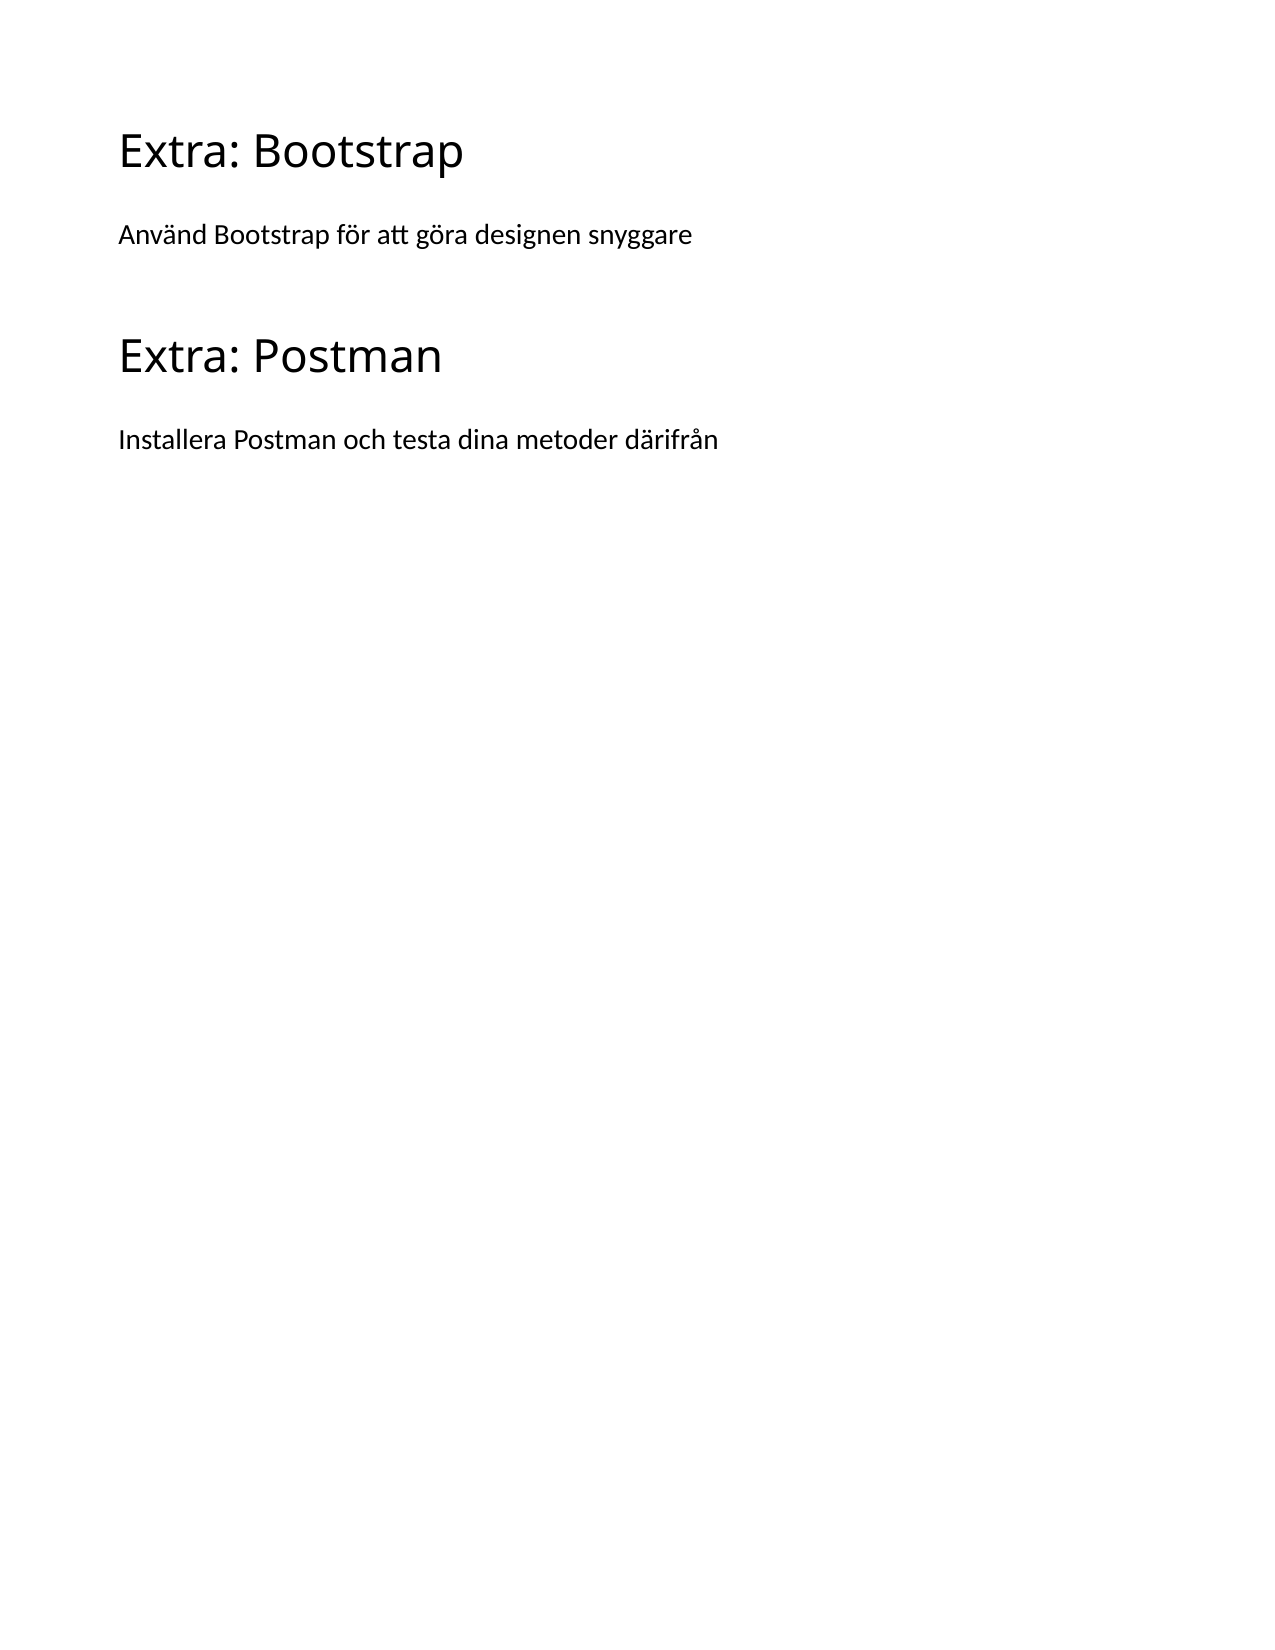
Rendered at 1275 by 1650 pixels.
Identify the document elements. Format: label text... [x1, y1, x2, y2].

text Extra: Bootstrap [118, 118, 1157, 181]
text Installera Postman och testa dina metoder därifrån [118, 421, 1157, 457]
text Använd Bootstrap för att göra designen snyggare [118, 216, 1157, 252]
text Extra: Postman [118, 323, 1157, 385]
